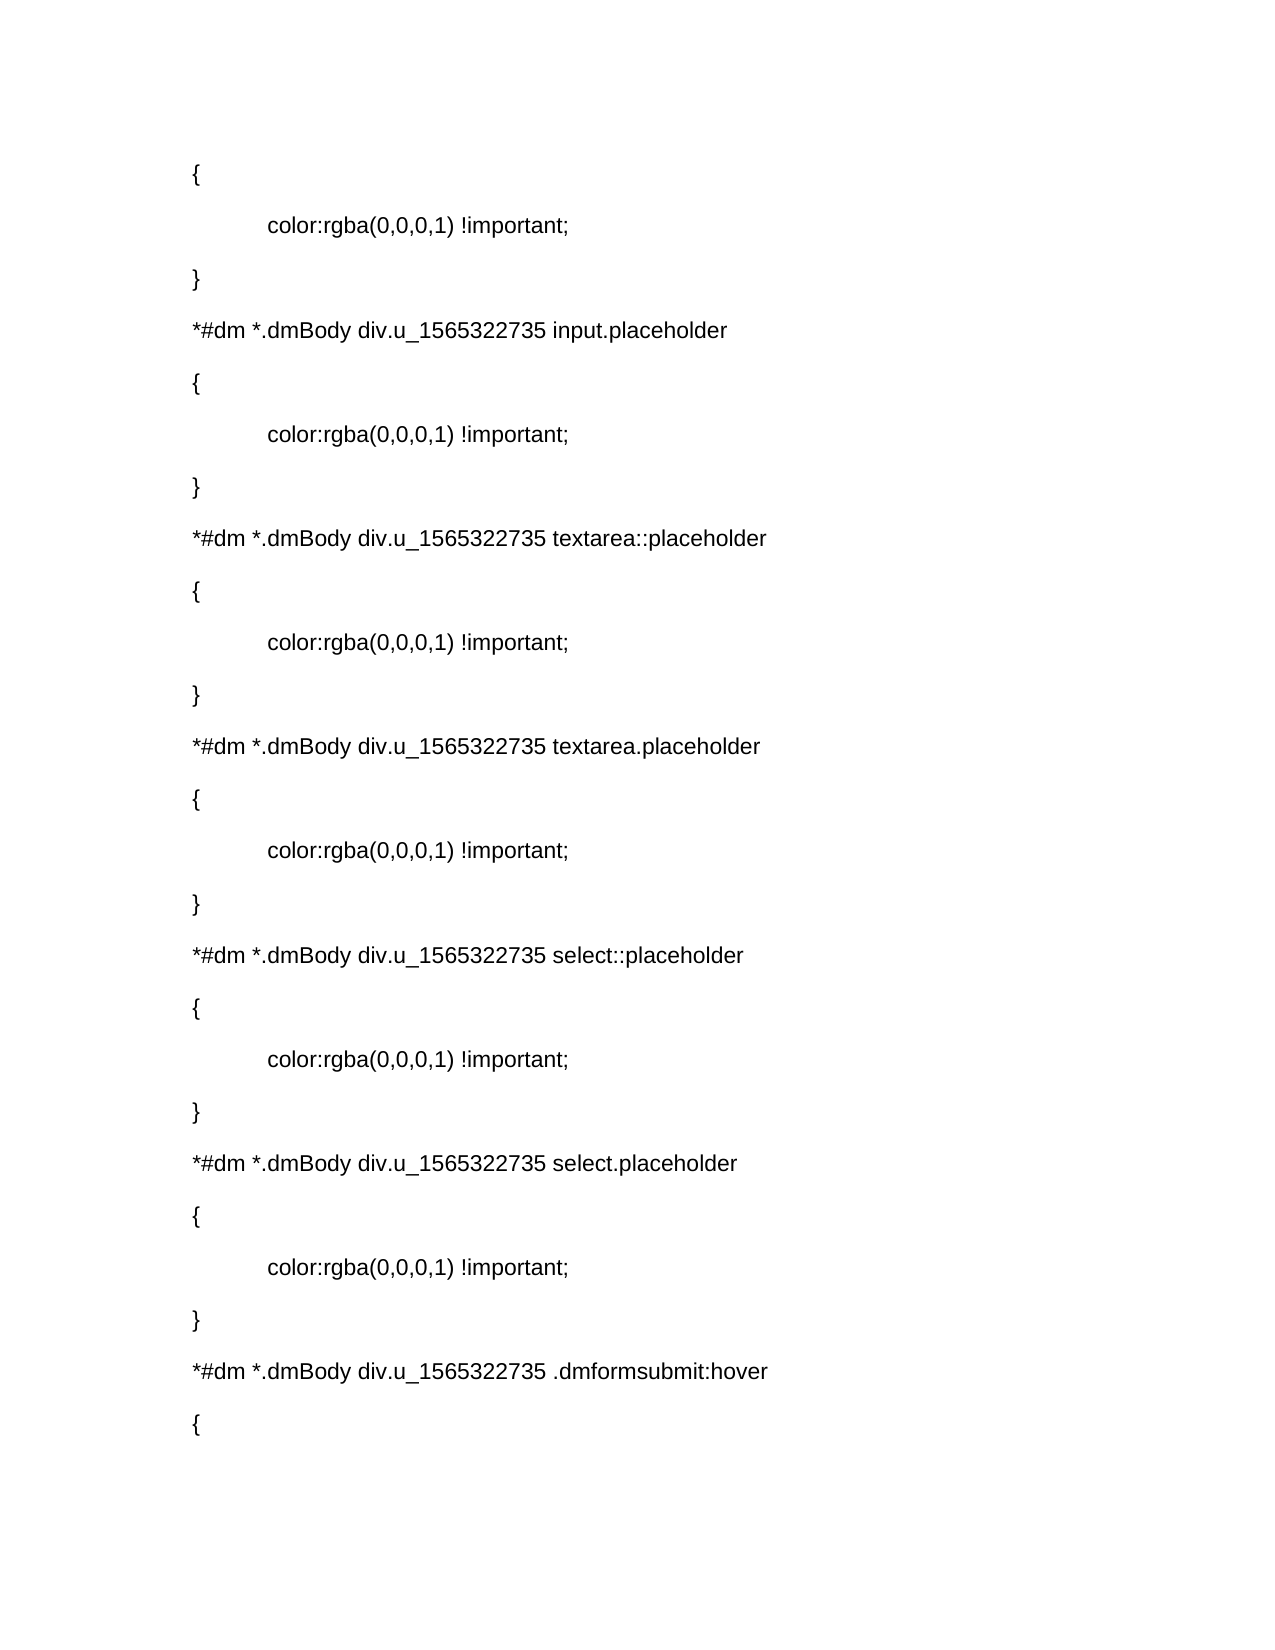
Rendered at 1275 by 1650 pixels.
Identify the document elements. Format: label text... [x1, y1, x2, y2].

table_cell [150, 1400, 182, 1452]
table_cell [150, 202, 182, 254]
table_cell } [182, 1088, 1125, 1139]
table_cell color:rgba(0,0,0,1) !important; [182, 410, 1125, 462]
table_cell } [182, 254, 1125, 306]
table_cell { [182, 775, 1125, 827]
table_cell { [182, 150, 1125, 202]
table_cell [150, 306, 182, 358]
table_cell [150, 358, 182, 410]
table_cell color:rgba(0,0,0,1) !important; [182, 827, 1125, 879]
table_cell [150, 1244, 182, 1296]
table_cell [150, 1296, 182, 1348]
table_cell color:rgba(0,0,0,1) !important; [182, 619, 1125, 671]
table_cell [150, 410, 182, 462]
table_cell *#dm *.dmBody div.u_1565322735 input.placeholder [182, 306, 1125, 358]
table_cell { [182, 1192, 1125, 1244]
table_cell [150, 515, 182, 567]
table_cell [150, 1035, 182, 1087]
table_cell [150, 983, 182, 1035]
table_cell [150, 671, 182, 723]
table_cell } [182, 879, 1125, 931]
table_cell { [182, 358, 1125, 410]
table_cell *#dm *.dmBody div.u_1565322735 .dmformsubmit:hover [182, 1348, 1125, 1400]
table_cell [150, 567, 182, 619]
table_cell color:rgba(0,0,0,1) !important; [182, 1244, 1125, 1296]
table_cell [150, 1088, 182, 1139]
table_cell *#dm *.dmBody div.u_1565322735 textarea.placeholder [182, 723, 1125, 775]
table_cell } [182, 1296, 1125, 1348]
table_cell [150, 827, 182, 879]
table_cell color:rgba(0,0,0,1) !important; [182, 1035, 1125, 1087]
table_cell *#dm *.dmBody div.u_1565322735 select::placeholder [182, 931, 1125, 983]
table_cell *#dm *.dmBody div.u_1565322735 select.placeholder [182, 1140, 1125, 1192]
table_cell [150, 879, 182, 931]
table_cell [150, 254, 182, 306]
table_cell [150, 150, 182, 202]
table_cell { [182, 983, 1125, 1035]
table_cell [150, 463, 182, 514]
table_cell [150, 931, 182, 983]
table_cell [150, 1192, 182, 1244]
table_cell [150, 619, 182, 671]
table_cell [150, 1140, 182, 1192]
table_cell { [182, 567, 1125, 619]
table_cell color:rgba(0,0,0,1) !important; [182, 202, 1125, 254]
table_cell } [182, 463, 1125, 514]
table_cell *#dm *.dmBody div.u_1565322735 textarea::placeholder [182, 515, 1125, 567]
table_cell { [182, 1400, 1125, 1452]
table_cell [150, 723, 182, 775]
table_cell } [182, 671, 1125, 723]
table_cell [150, 1348, 182, 1400]
table_cell [150, 775, 182, 827]
